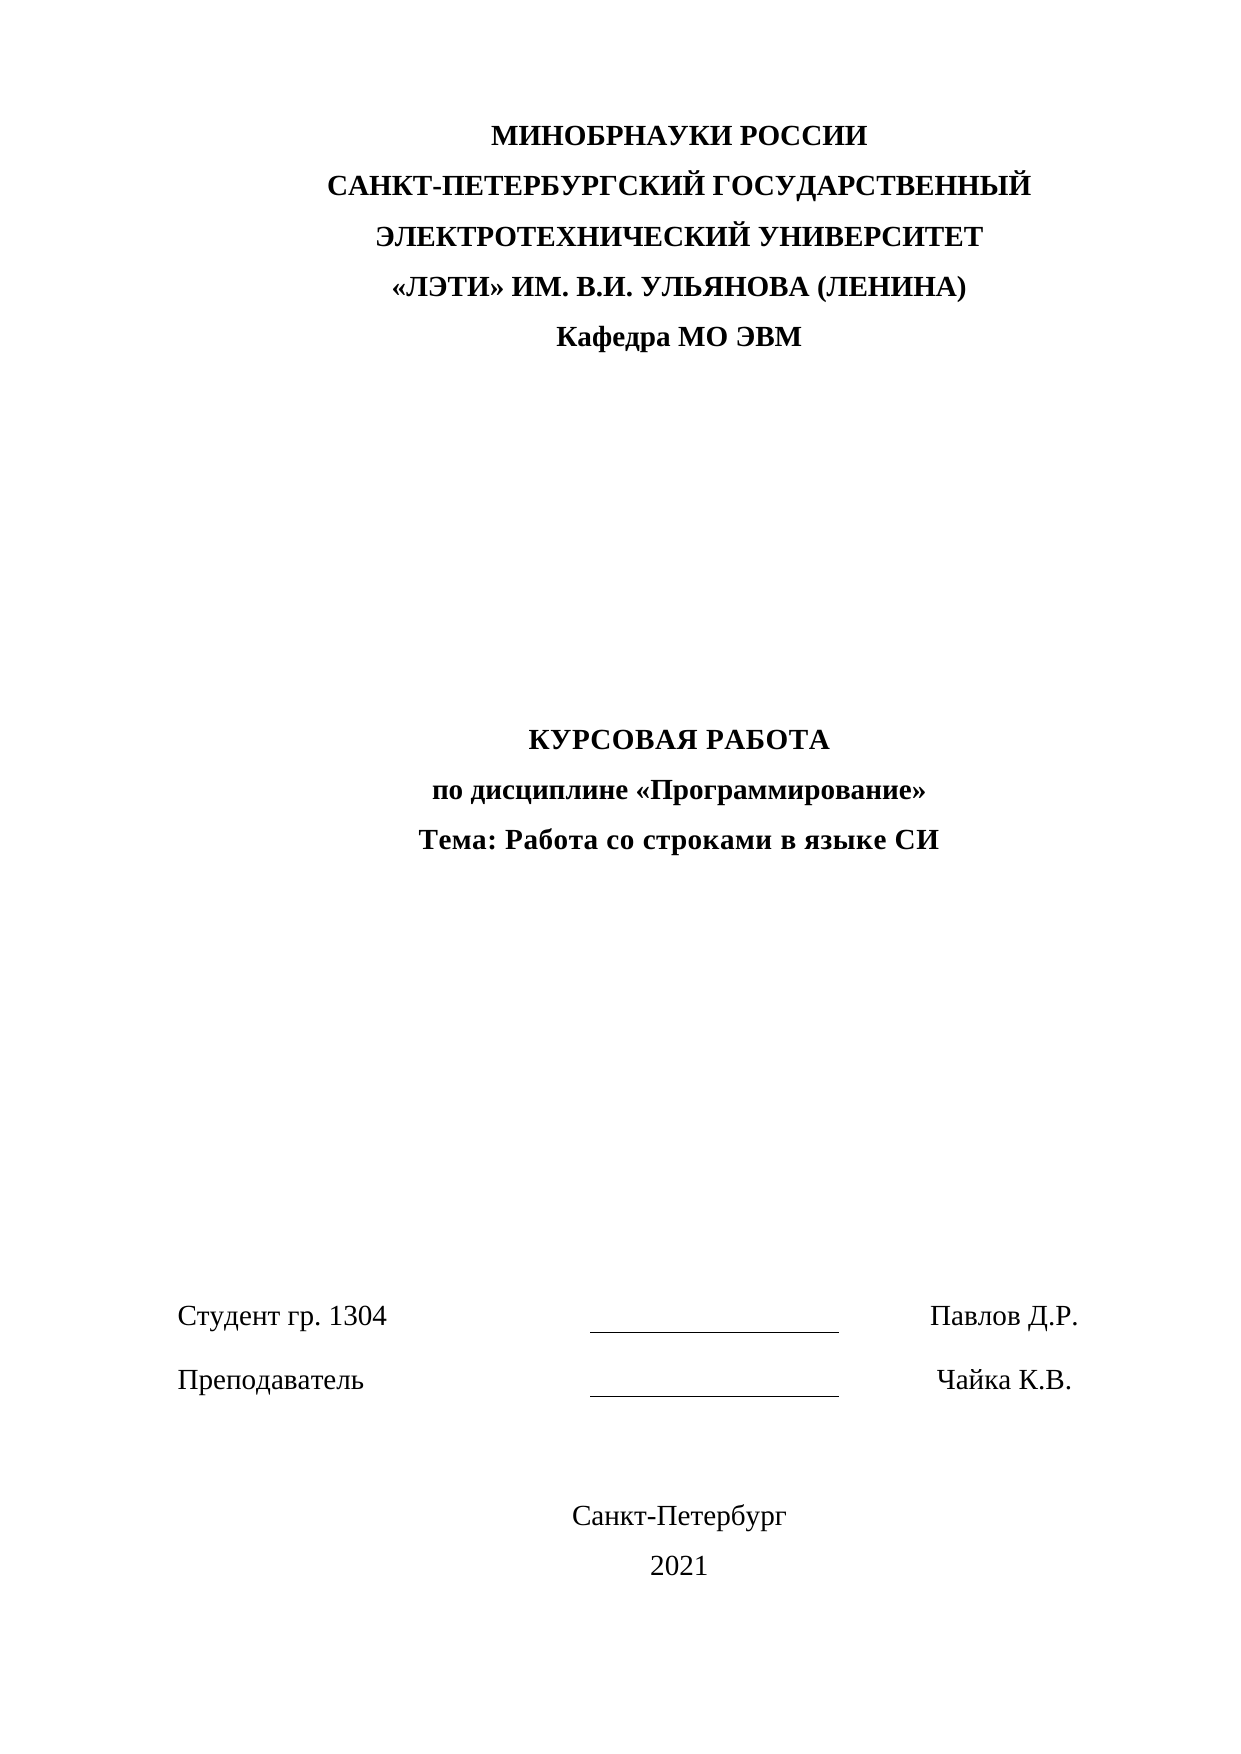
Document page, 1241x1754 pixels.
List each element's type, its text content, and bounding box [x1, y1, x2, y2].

text электротехнический университет [177, 219, 1181, 252]
text Курсовая РАБОТА [177, 722, 1181, 755]
text 2021 [177, 1548, 1181, 1582]
text Тема: Работа со строками в языке СИ [177, 822, 1181, 856]
table_cell Преподаватель [166, 1332, 590, 1396]
text по дисциплине «Программирование» [177, 772, 1181, 806]
table_header Павлов Д.Р. [839, 1268, 1170, 1332]
text МИНОБРНАУКИ РОССИИ [177, 118, 1181, 152]
text Кафедра МО ЭВМ [177, 319, 1181, 353]
table_header [590, 1268, 839, 1332]
table_cell [590, 1333, 839, 1396]
table_header Студент гр. 1304 [166, 1268, 590, 1332]
text Санкт-Петербургский государственный [177, 168, 1181, 202]
text «ЛЭТИ» им. В.И. Ульянова (Ленина) [177, 269, 1181, 303]
text Санкт-Петербург [177, 1498, 1181, 1531]
table_cell Чайка К.В. [839, 1332, 1170, 1396]
